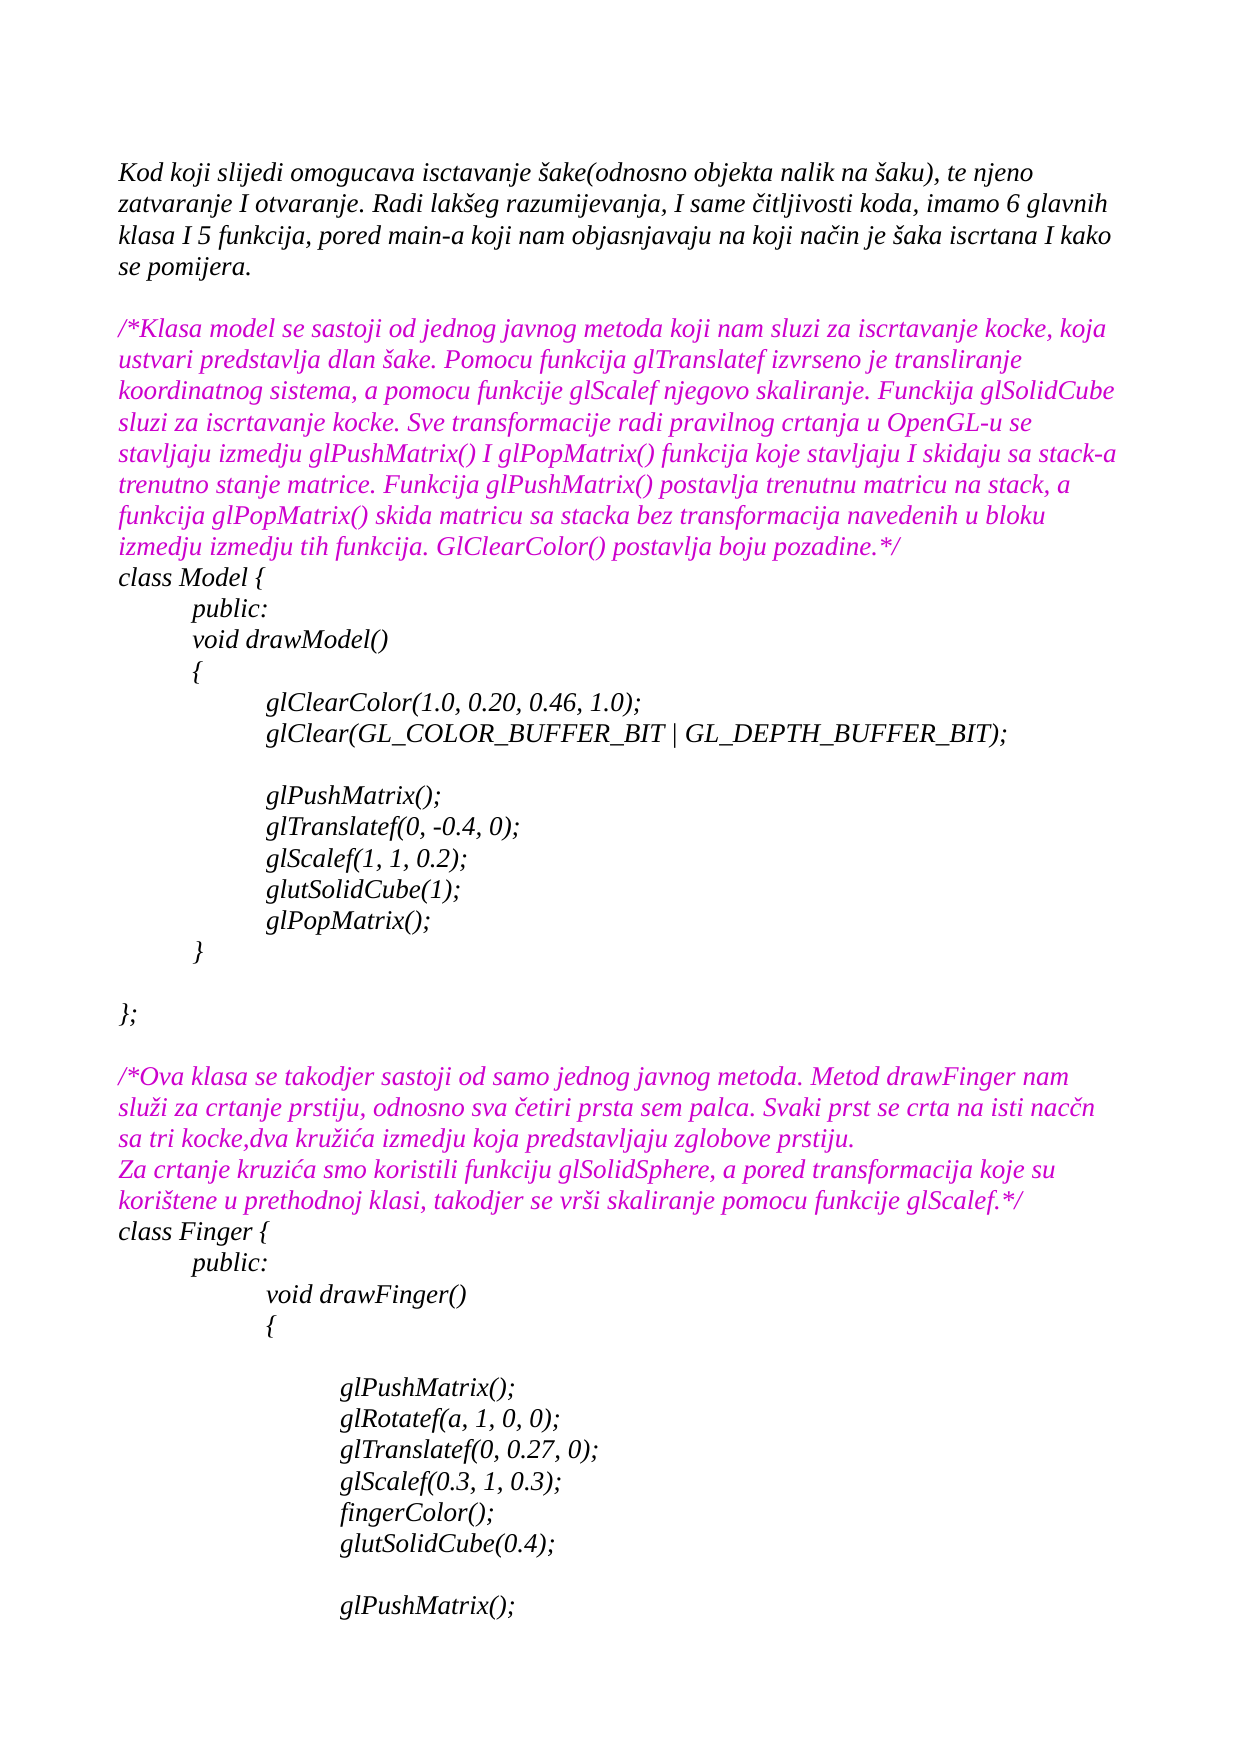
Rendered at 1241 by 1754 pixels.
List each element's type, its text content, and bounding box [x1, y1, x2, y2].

text public: [118, 1247, 1122, 1278]
text glScalef(1, 1, 0.2); [118, 842, 1122, 873]
text void drawModel() [118, 624, 1122, 655]
text glPushMatrix(); [118, 779, 1122, 811]
text /*Klasa model se sastoji od jednog javnog metoda koji nam sluzi za iscrtavanje kocke, koja ustvari predstavlja dlan šake. Pomocu funkcija glTranslatef izvrseno je transliranje koordinatnog sistema, a pomocu funkcije glScalef njegovo skaliranje. Funckija glSolidCube sluzi za iscrtavanje kocke. Sve transformacije radi pravilnog crtanja u OpenGL-u se stavljaju izmedju glPushMatrix() I glPopMatrix() funkcija koje stavljaju I skidaju sa stack-a trenutno stanje matrice. Funkcija glPushMatrix() postavlja trenutnu matricu na stack, a funkcija glPopMatrix() skida matricu sa stacka bez transformacija navedenih u bloku izmedju izmedju tih funkcija. GlClearColor() postavlja boju pozadine.*/ [118, 312, 1122, 561]
text class Finger { [118, 1215, 1122, 1247]
text glRotatef(a, 1, 0, 0); [118, 1402, 1122, 1433]
text Kod koji slijedi omogucava isctavanje šake(odnosno objekta nalik na šaku), te njeno zatvaranje I otvaranje. Radi lakšeg razumijevanja, I same čitljivosti koda, imamo 6 glavnih klasa I 5 funkcija, pored main-a koji nam objasnjavaju na koji način je šaka iscrtana I kako se pomijera. [118, 156, 1122, 281]
text } [118, 935, 1122, 966]
text glScalef(0.3, 1, 0.3); [118, 1464, 1122, 1496]
text { [118, 655, 1122, 686]
text glTranslatef(0, 0.27, 0); [118, 1433, 1122, 1464]
text { [118, 1309, 1122, 1340]
text }; [118, 997, 1122, 1028]
text public: [118, 592, 1122, 624]
text class Model { [118, 561, 1122, 592]
text glPushMatrix(); [118, 1371, 1122, 1402]
text glTranslatef(0, -0.4, 0); [118, 811, 1122, 842]
text glClear(GL_COLOR_BUFFER_BIT | GL_DEPTH_BUFFER_BIT); [118, 717, 1122, 748]
text Za crtanje kruzića smo koristili funkciju glSolidSphere, a pored transformacija koje su korištene u prethodnoj klasi, takodjer se vrši skaliranje pomocu funkcije glScalef.*/ [118, 1153, 1122, 1215]
text glClearColor(1.0, 0.20, 0.46, 1.0); [118, 686, 1122, 717]
text void drawFinger() [118, 1278, 1122, 1309]
text fingerColor(); [118, 1496, 1122, 1527]
text glPopMatrix(); [118, 904, 1122, 935]
text glPushMatrix(); [118, 1589, 1122, 1620]
text glutSolidCube(1); [118, 873, 1122, 904]
text /*Ova klasa se takodjer sastoji od samo jednog javnog metoda. Metod drawFinger nam služi za crtanje prstiju, odnosno sva četiri prsta sem palca. Svaki prst se crta na isti nacčn sa tri kocke,dva kružića izmedju koja predstavljaju zglobove prstiju. [118, 1060, 1122, 1153]
text glutSolidCube(0.4); [118, 1527, 1122, 1558]
